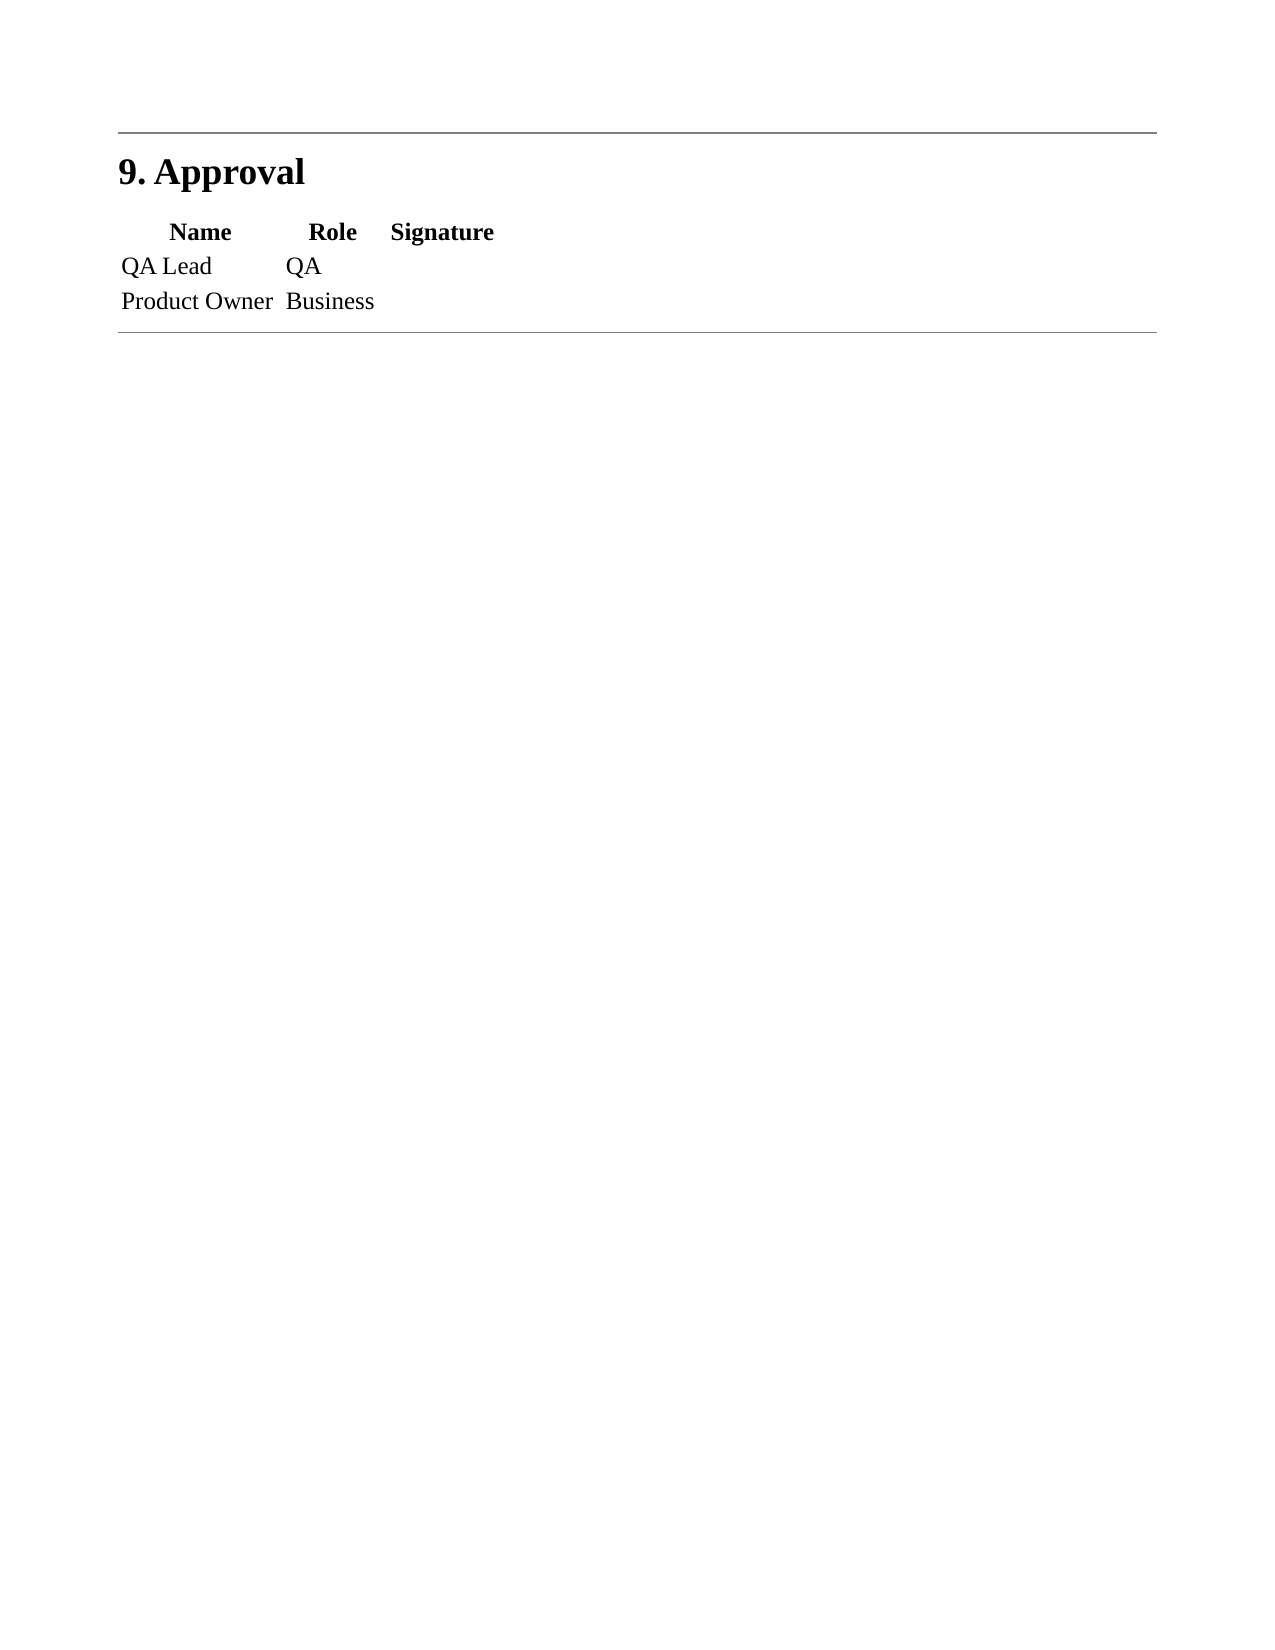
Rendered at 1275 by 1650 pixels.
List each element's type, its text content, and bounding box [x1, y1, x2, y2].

table_header Role [283, 214, 383, 248]
table_cell Product Owner [118, 283, 283, 317]
table_cell QA [283, 248, 383, 283]
table_cell [383, 248, 502, 283]
table_cell QA Lead [118, 248, 283, 283]
table_cell Business [283, 283, 383, 317]
subtitle 9. Approval [118, 149, 1157, 193]
table_header Name [118, 214, 283, 248]
table_header Signature [383, 214, 502, 248]
table_cell [383, 283, 502, 317]
